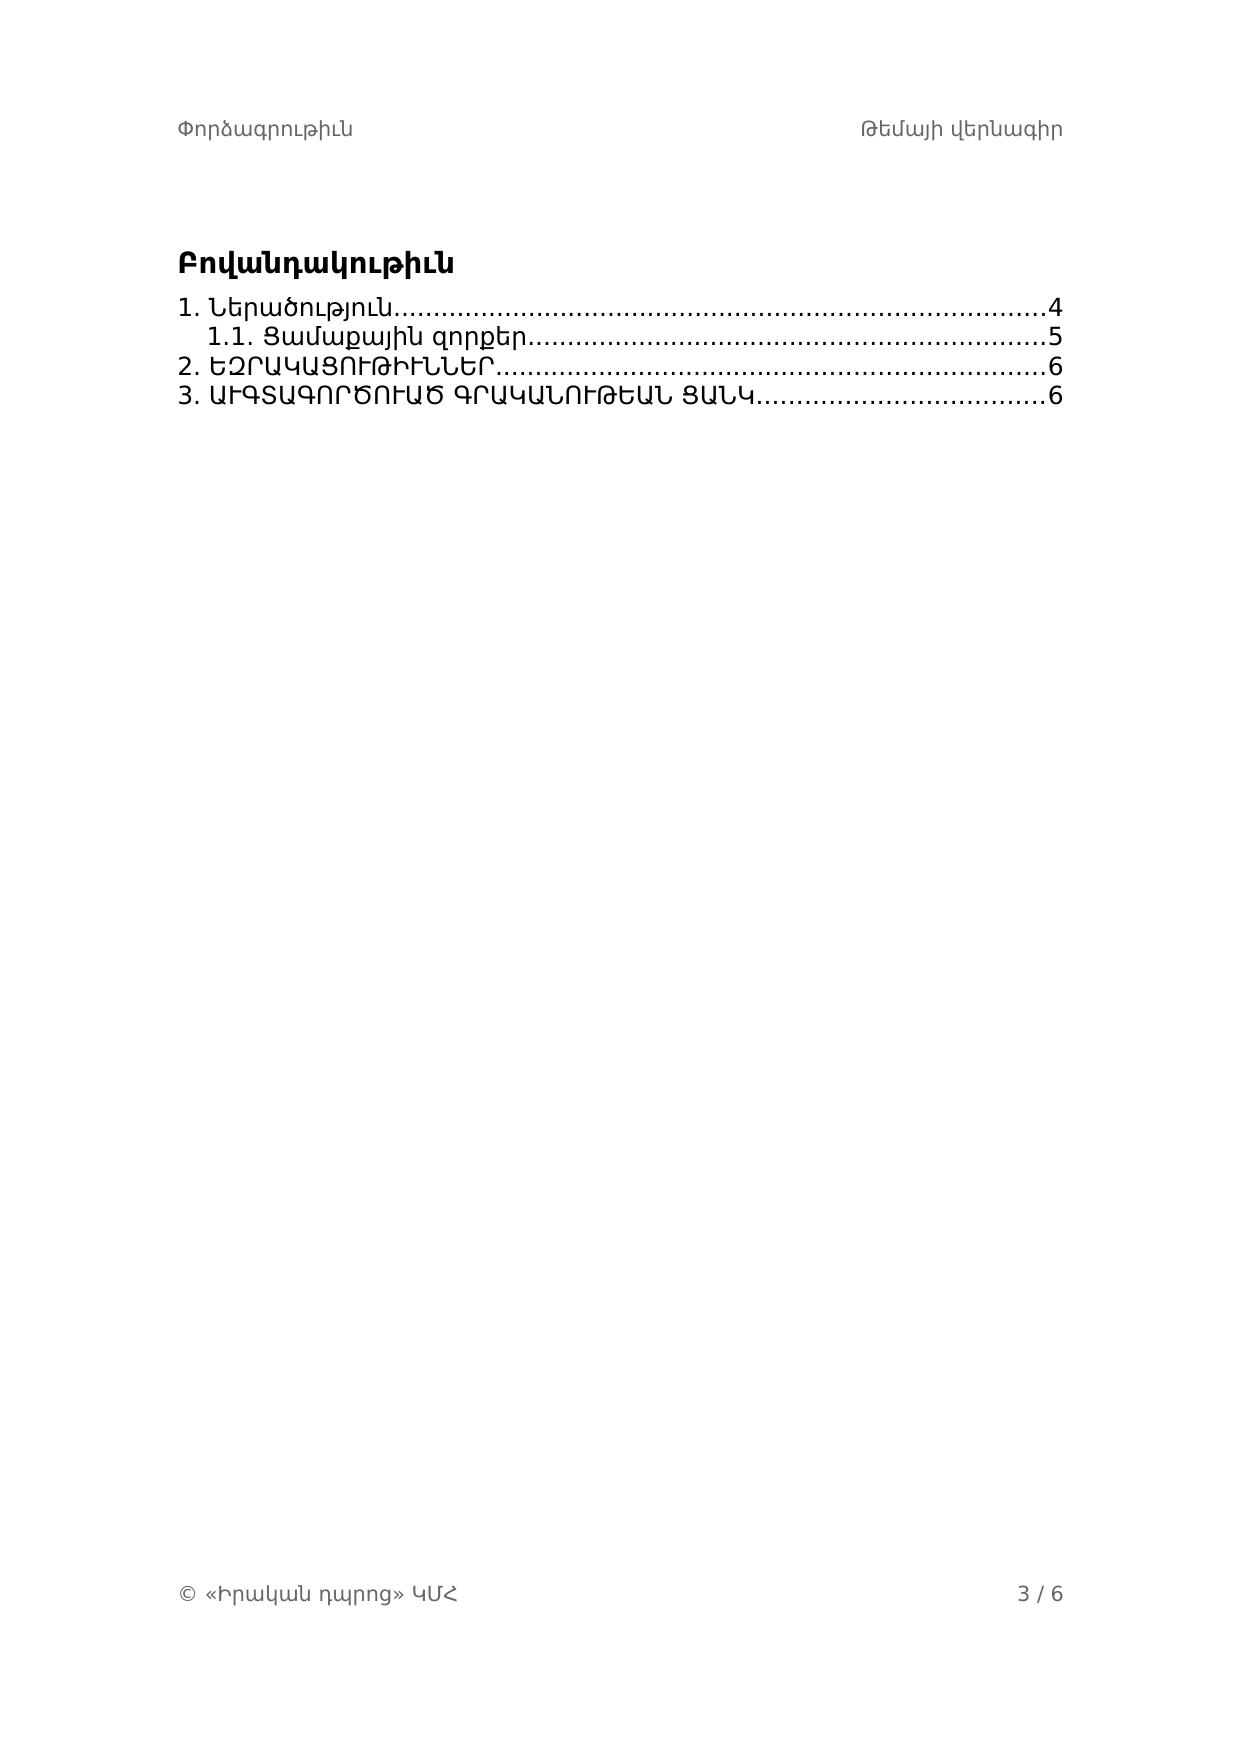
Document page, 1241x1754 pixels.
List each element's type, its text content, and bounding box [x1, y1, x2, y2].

subtitle Բովանդակութիւն [177, 247, 1063, 281]
text 1. Ներածություն 4 [177, 293, 1063, 322]
text 3. ԱՒԳՏԱԳՈՐԾՈՒԱԾ ԳՐԱԿԱՆՈՒԹԵԱՆ ՑԱՆԿ 6 [177, 381, 1063, 410]
text 1.1. Ցամաքային զորքեր 5 [206, 322, 1063, 352]
text 2. ԵԶՐԱԿԱՑՈՒԹԻՒՆՆԵՐ 6 [177, 352, 1063, 381]
